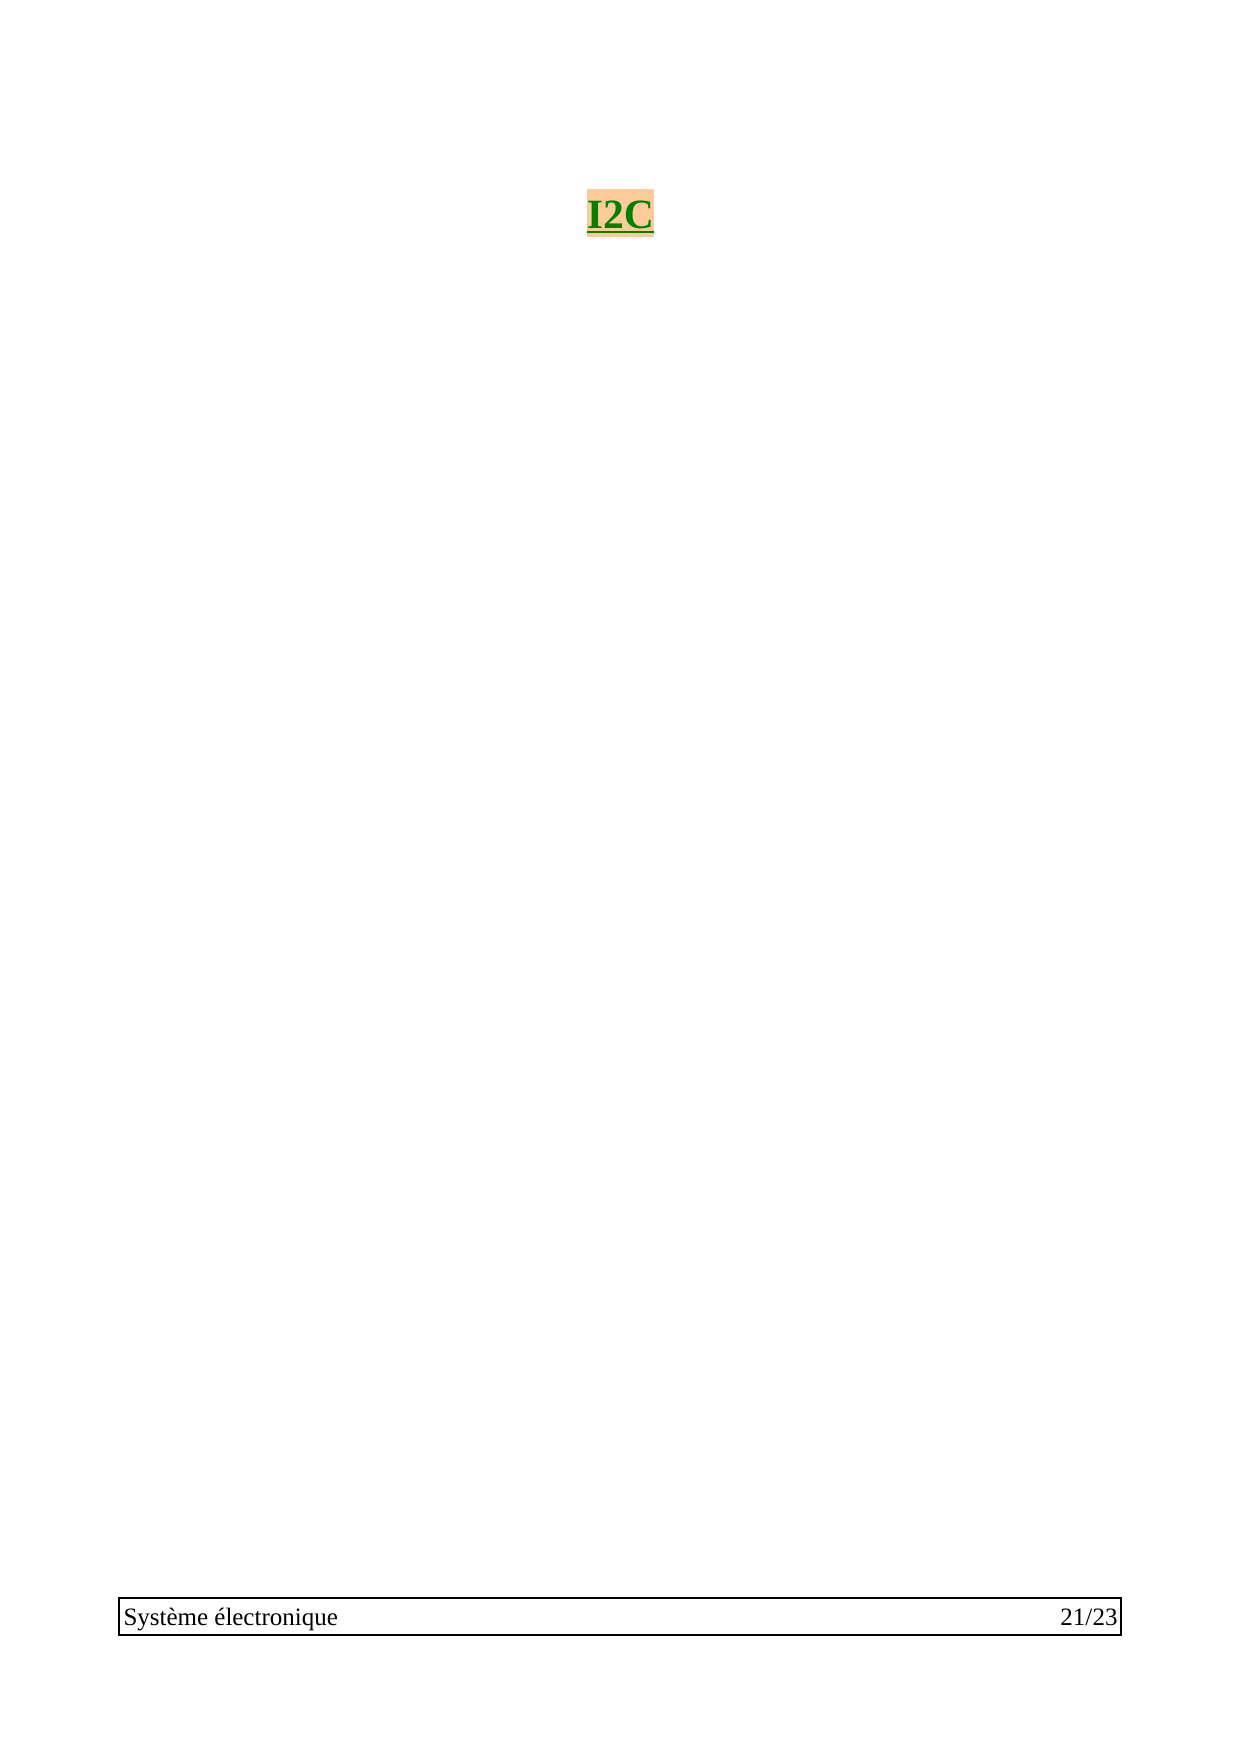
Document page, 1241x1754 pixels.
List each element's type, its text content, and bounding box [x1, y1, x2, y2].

subtitle I2C [118, 189, 1122, 237]
